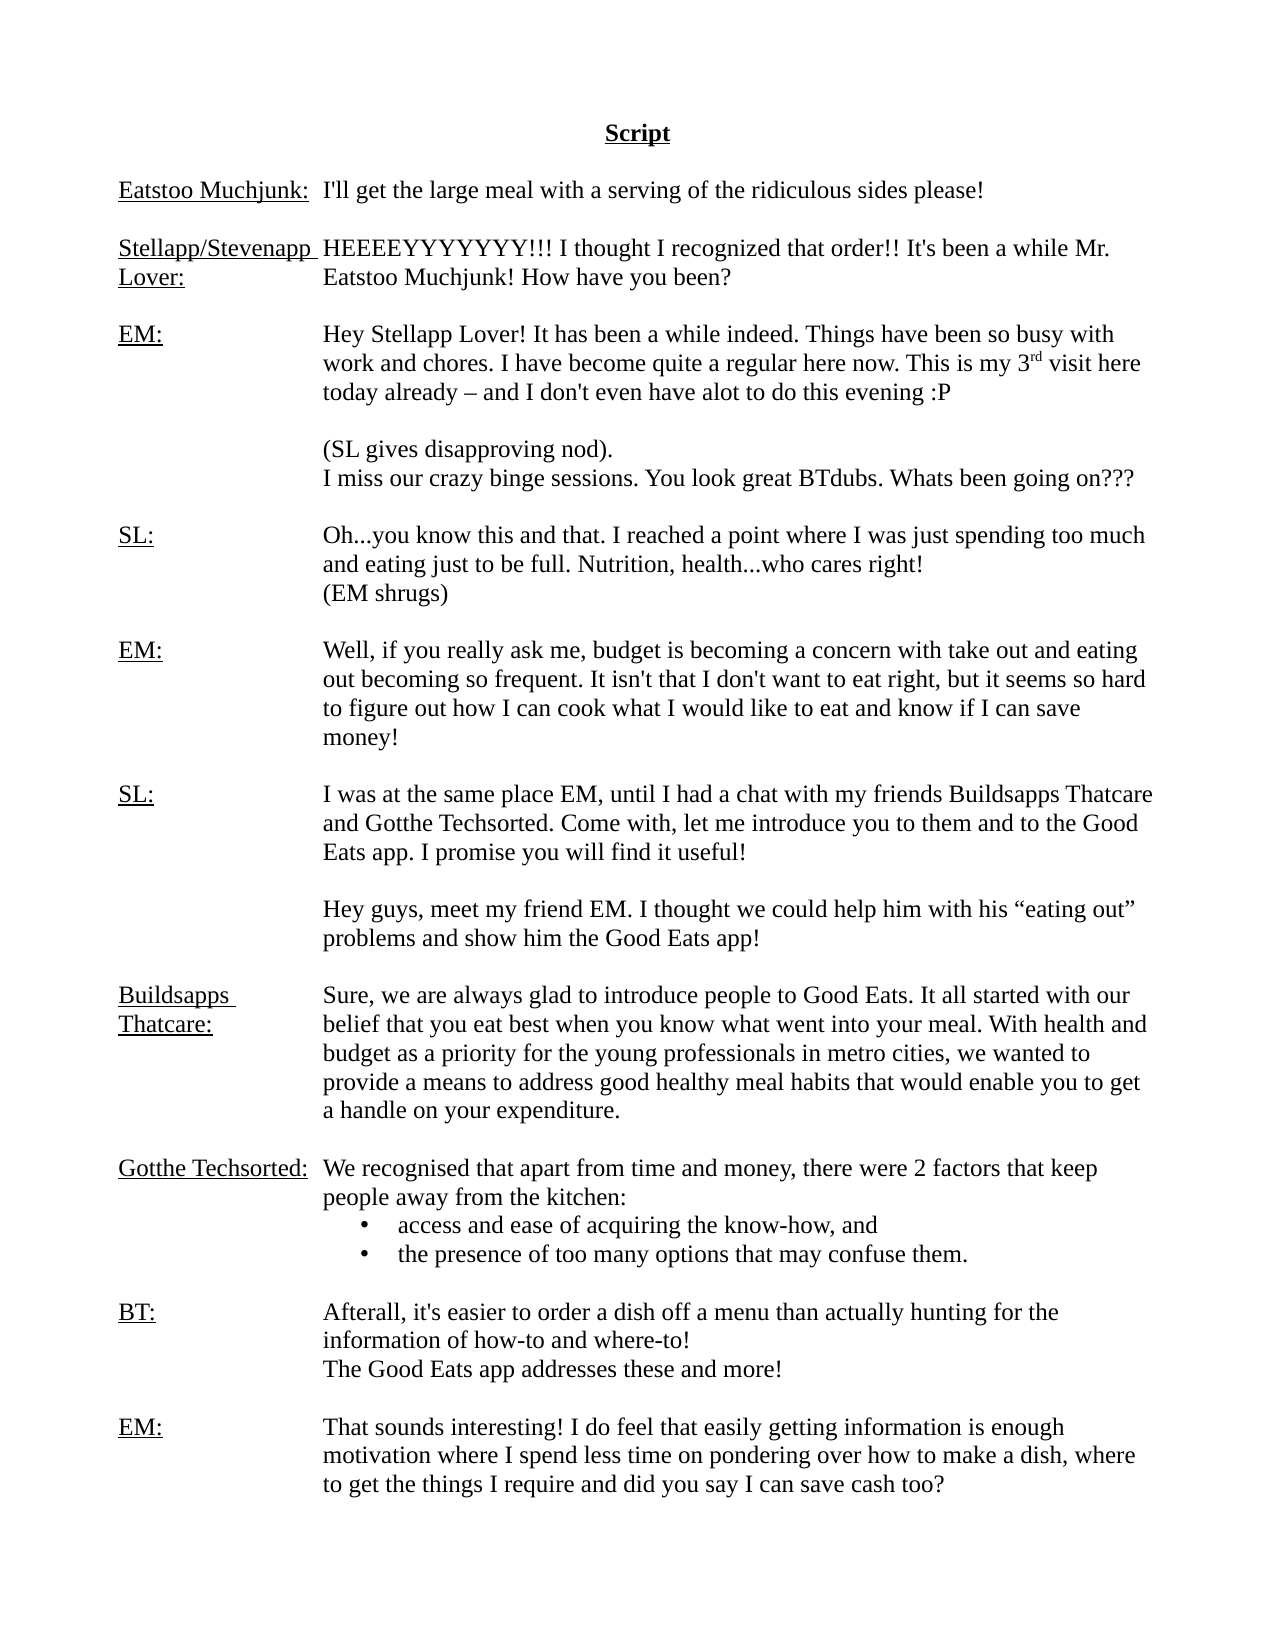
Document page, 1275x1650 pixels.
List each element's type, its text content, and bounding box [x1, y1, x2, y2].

table_cell [118, 866, 323, 894]
table_cell [323, 1498, 1157, 1527]
table_cell [323, 607, 1157, 636]
table_cell [323, 751, 1157, 779]
table_cell [323, 1124, 1157, 1153]
table_cell [323, 952, 1157, 981]
table_cell [118, 607, 323, 636]
table_cell [323, 1268, 1157, 1297]
table_cell Well, if you really ask me, budget is becoming a concern with take out and eating out becoming so frequent. It isn't that I don't want to eat right, but it seems so hard to figure out how I can cook what I would like to eat and know if I can save money! [323, 636, 1157, 751]
table_cell Gotthe Techsorted: [118, 1153, 323, 1268]
table_cell [118, 1383, 323, 1412]
table_cell I was at the same place EM, until I had a chat with my friends Buildsapps Thatcare and Gotthe Techsorted. Come with, let me introduce you to them and to the Good Eats app. I promise you will find it useful! [323, 779, 1157, 866]
table_cell We recognised that apart from time and money, there were 2 factors that keep people away from the kitchen: access and ease of acquiring the know-how, and the presence of too many options that may confuse them. [323, 1153, 1157, 1268]
table_cell [323, 204, 1157, 233]
table_cell Stellapp/Stevenapp Lover: [118, 233, 323, 291]
table_cell [323, 406, 1157, 434]
table_header Eatstoo Muchjunk: [118, 176, 323, 204]
table_cell BT: [118, 1297, 323, 1383]
table_cell [118, 952, 323, 981]
table_cell [118, 291, 323, 319]
table_cell EM: [118, 636, 323, 751]
table_cell Hey guys, meet my friend EM. I thought we could help him with his “eating out” problems and show him the Good Eats app! [323, 894, 1157, 952]
table_cell [118, 1268, 323, 1297]
table_cell [118, 434, 323, 463]
table_cell [118, 1498, 323, 1527]
table_cell SL: [118, 521, 323, 578]
table_cell Afterall, it's easier to order a dish off a menu than actually hunting for the information of how-to and where-to! The Good Eats app addresses these and more! [323, 1297, 1157, 1383]
table_cell [323, 291, 1157, 319]
table_cell [118, 751, 323, 779]
table_cell [118, 204, 323, 233]
table_cell Sure, we are always glad to introduce people to Good Eats. It all started with our belief that you eat best when you know what went into your meal. With health and budget as a priority for the young professionals in metro cities, we wanted to provide a means to address good healthy meal habits that would enable you to get a handle on your expenditure. [323, 981, 1157, 1124]
table_cell EM: [118, 1412, 323, 1498]
table_cell [118, 406, 323, 434]
table_cell Oh...you know this and that. I reached a point where I was just spending too much and eating just to be full. Nutrition, health...who cares right! [323, 521, 1157, 578]
table_cell [323, 1383, 1157, 1412]
table_cell Buildsapps Thatcare: [118, 981, 323, 1124]
table_cell [118, 1124, 323, 1153]
table_cell [118, 492, 323, 521]
table_cell That sounds interesting! I do feel that easily getting information is enough motivation where I spend less time on pondering over how to make a dish, where to get the things I require and did you say I can save cash too? [323, 1412, 1157, 1498]
table_cell [118, 463, 323, 492]
table_cell [323, 866, 1157, 894]
text Script [118, 118, 1157, 147]
table_cell (SL gives disapproving nod). [323, 434, 1157, 463]
table_cell SL: [118, 779, 323, 866]
table_cell I miss our crazy binge sessions. You look great BTdubs. Whats been going on??? [323, 463, 1157, 492]
table_cell [323, 492, 1157, 521]
table_header I'll get the large meal with a serving of the ridiculous sides please! [323, 176, 1157, 204]
table_cell EM: [118, 319, 323, 406]
table_cell [118, 894, 323, 952]
table_cell (EM shrugs) [323, 578, 1157, 607]
table_cell HEEEEYYYYYYY!!! I thought I recognized that order!! It's been a while Mr. Eatstoo Muchjunk! How have you been? [323, 233, 1157, 291]
table_cell Hey Stellapp Lover! It has been a while indeed. Things have been so busy with work and chores. I have become quite a regular here now. This is my 3rd visit here today already – and I don't even have alot to do this evening :P [323, 319, 1157, 406]
table_cell [118, 578, 323, 607]
